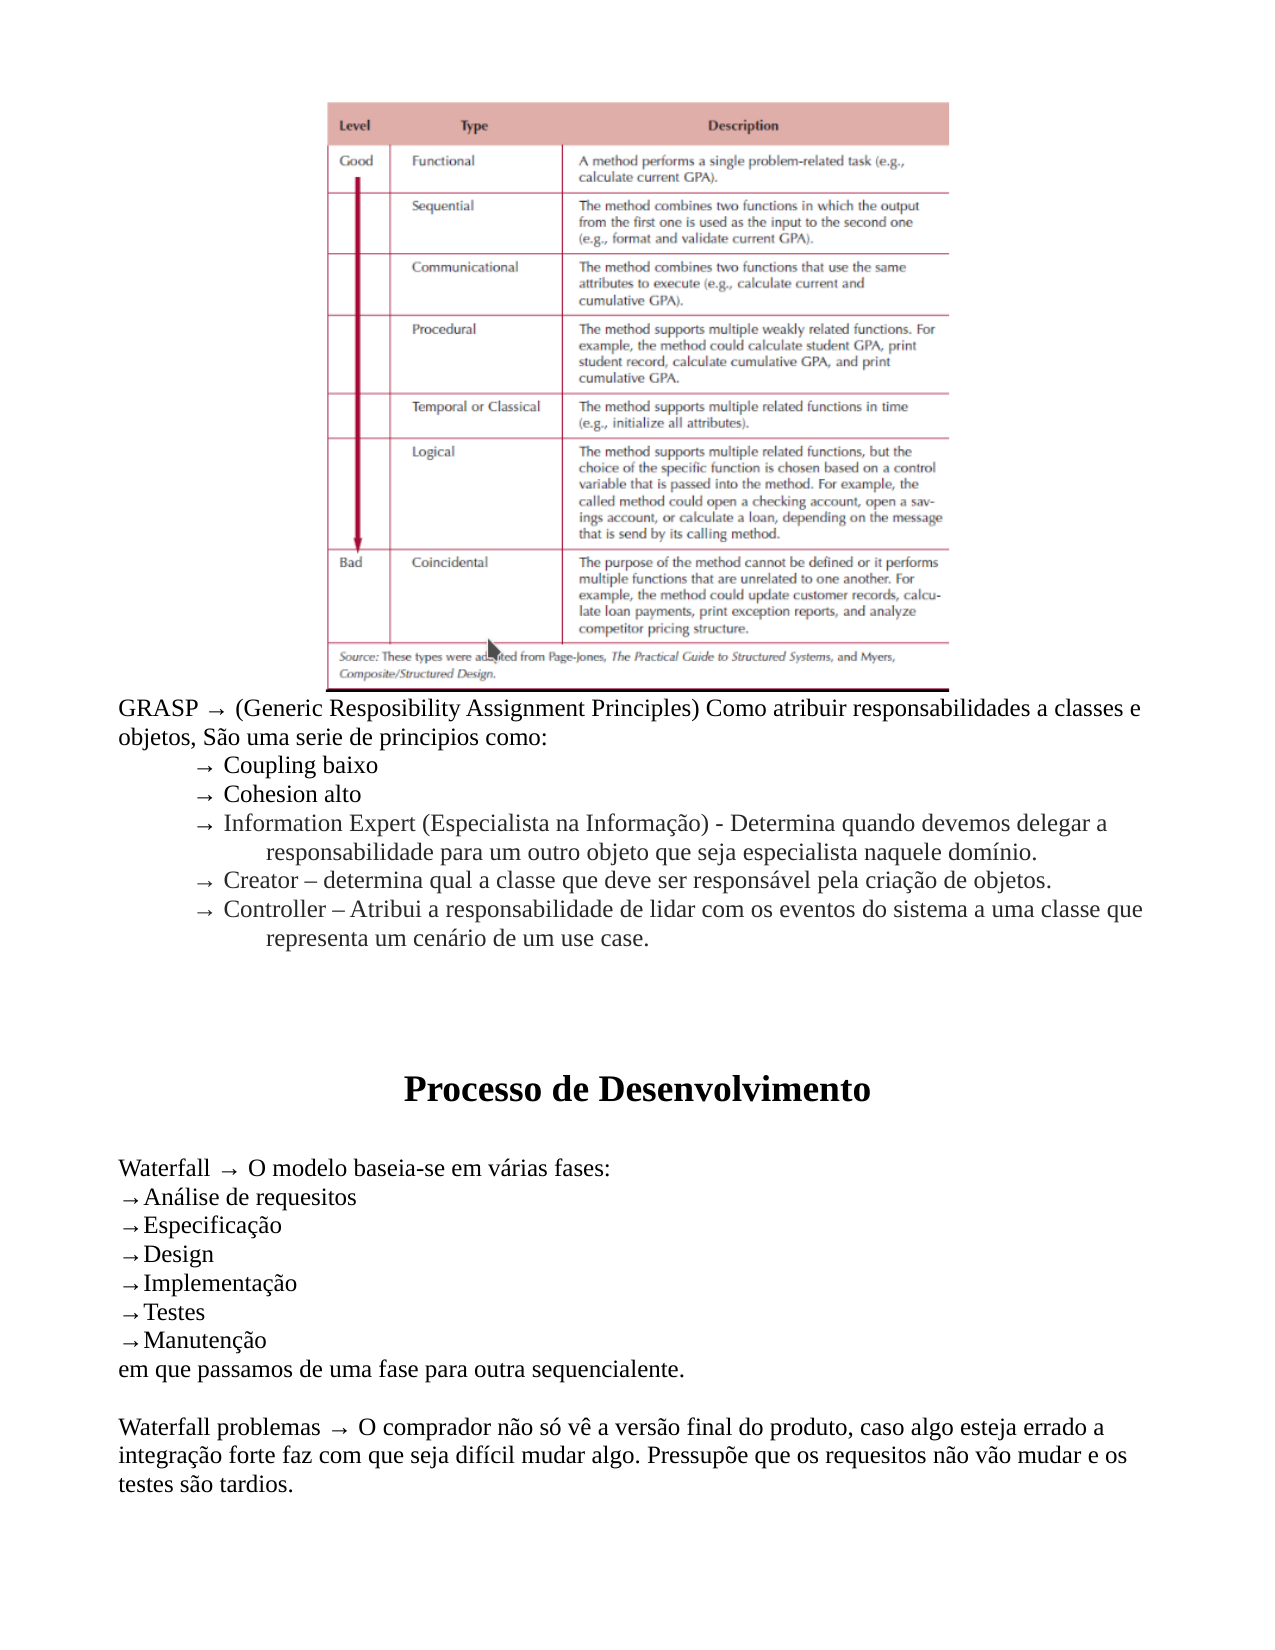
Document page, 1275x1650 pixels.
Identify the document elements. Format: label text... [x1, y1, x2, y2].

text em que passamos de uma fase para outra sequencialente. [118, 1354, 1157, 1383]
text GRASP → (Generic Resposibility Assignment Principles) Como atribuir responsabilidades a classes e objetos, São uma serie de principios como: [118, 693, 1157, 751]
text → Controller – Atribui a responsabilidade de lidar com os eventos do sistema a uma classe que representa um cenário de um use case. [118, 894, 1157, 952]
text Waterfall → O modelo baseia-se em várias fases: [118, 1153, 1157, 1182]
text →Design [118, 1239, 1157, 1268]
picture [325, 101, 950, 692]
text → Creator – determina qual a classe que deve ser responsável pela criação de objetos. [118, 866, 1157, 894]
text Processo de Desenvolvimento [118, 1067, 1157, 1110]
text →Testes [118, 1297, 1157, 1326]
text → Cohesion alto [118, 779, 1157, 808]
text →Implementação [118, 1268, 1157, 1297]
text →Especificação [118, 1211, 1157, 1239]
text →Manutenção [118, 1326, 1157, 1354]
text →Análise de requesitos [118, 1182, 1157, 1211]
text → Coupling baixo [118, 751, 1157, 779]
text Waterfall problemas → O comprador não só vê a versão final do produto, caso algo esteja errado a integração forte faz com que seja difícil mudar algo. Pressupõe que os requesitos não vão mudar e os testes são tardios. [118, 1412, 1157, 1498]
text → Information Expert (Especialista na Informação) - Determina quando devemos delegar a responsabilidade para um outro objeto que seja especialista naquele domínio. [118, 808, 1157, 866]
